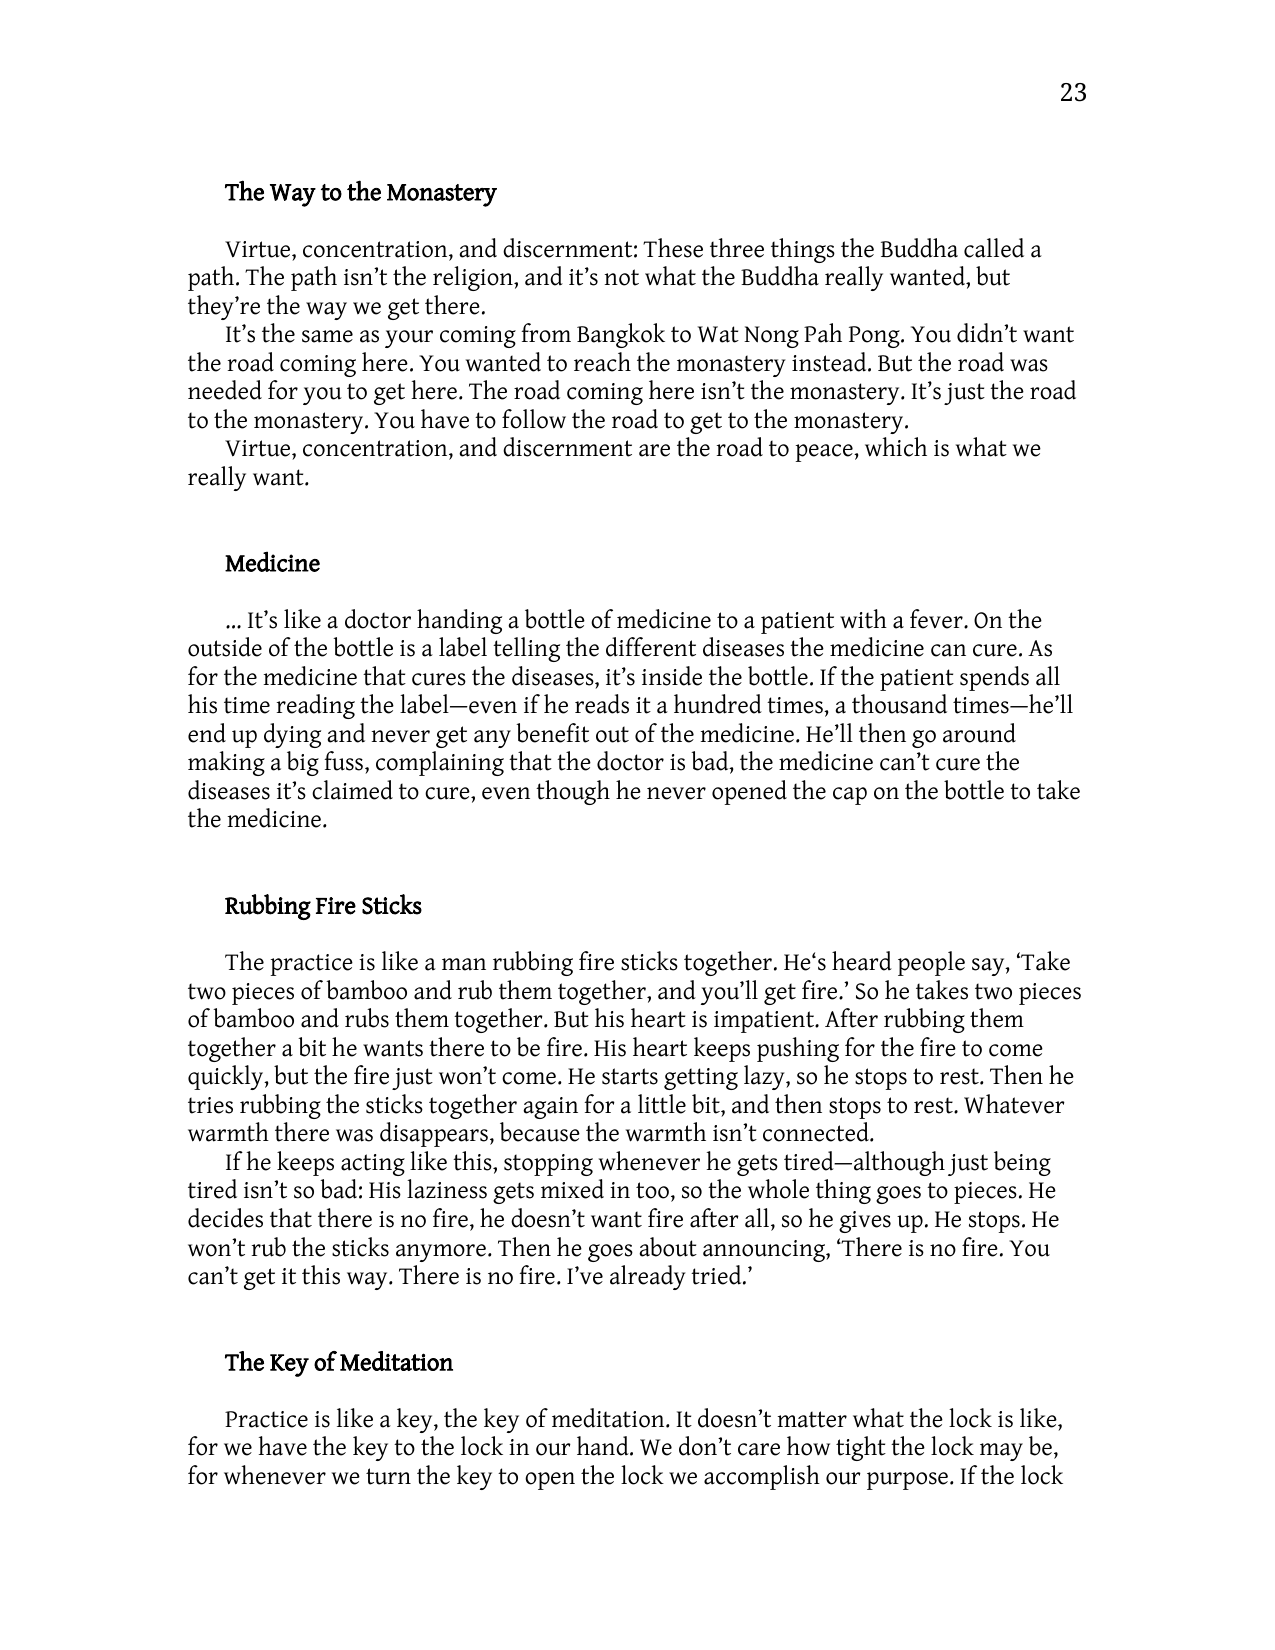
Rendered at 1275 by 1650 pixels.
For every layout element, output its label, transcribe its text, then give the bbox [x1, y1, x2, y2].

text Virtue, concentration, and discernment are the road to peace, which is what we really want. [187, 435, 1087, 492]
text Practice is like a key, the key of meditation. It doesn’t matter what the lock is like, for we have the key to the lock in our hand. We don’t care how tight the lock may be, for whenever we turn the key to open the lock we accomplish our purpose. If the lock [187, 1406, 1087, 1491]
text The practice is like a man rubbing fire sticks together. He‘s heard people say, ‘Take two pieces of bamboo and rub them together, and you’ll get fire.’ So he takes two pieces of bamboo and rubs them together. But his heart is impatient. After rubbing them together a bit he wants there to be fire. His heart keeps pushing for the fire to come quickly, but the fire just won’t come. He starts getting lazy, so he stops to rest. Then he tries rubbing the sticks together again for a little bit, and then stops to rest. Whatever warmth there was disappears, because the warmth isn’t connected. [187, 949, 1087, 1149]
subtitle Rubbing Fire Sticks [187, 892, 1087, 921]
subtitle The Way to the Monastery [187, 178, 1087, 207]
text … It’s like a doctor handing a bottle of medicine to a patient with a fever. On the outside of the bottle is a label telling the different diseases the medicine can cure. As for the medicine that cures the diseases, it’s inside the bottle. If the patient spends all his time reading the label—even if he reads it a hundred times, a thousand times—he’ll end up dying and never get any benefit out of the medicine. He’ll then go around making a big fuss, complaining that the doctor is bad, the medicine can’t cure the diseases it’s claimed to cure, even though he never opened the cap on the bottle to take the medicine. [187, 607, 1087, 835]
text It’s the same as your coming from Bangkok to Wat Nong Pah Pong. You didn’t want the road coming here. You wanted to reach the monastery instead. But the road was needed for you to get here. The road coming here isn’t the monastery. It’s just the road to the monastery. You have to follow the road to get to the monastery. [187, 321, 1087, 435]
subtitle Medicine [187, 549, 1087, 578]
subtitle The Key of Meditation [187, 1349, 1087, 1377]
text If he keeps acting like this, stopping whenever he gets tired—although just being tired isn’t so bad: His laziness gets mixed in too, so the whole thing goes to pieces. He decides that there is no fire, he doesn’t want fire after all, so he gives up. He stops. He won’t rub the sticks anymore. Then he goes about announcing, ‘There is no fire. You can’t get it this way. There is no fire. I’ve already tried.’ [187, 1149, 1087, 1292]
text Virtue, concentration, and discernment: These three things the Buddha called a path. The path isn’t the religion, and it’s not what the Buddha really wanted, but they’re the way we get there. [187, 236, 1087, 321]
